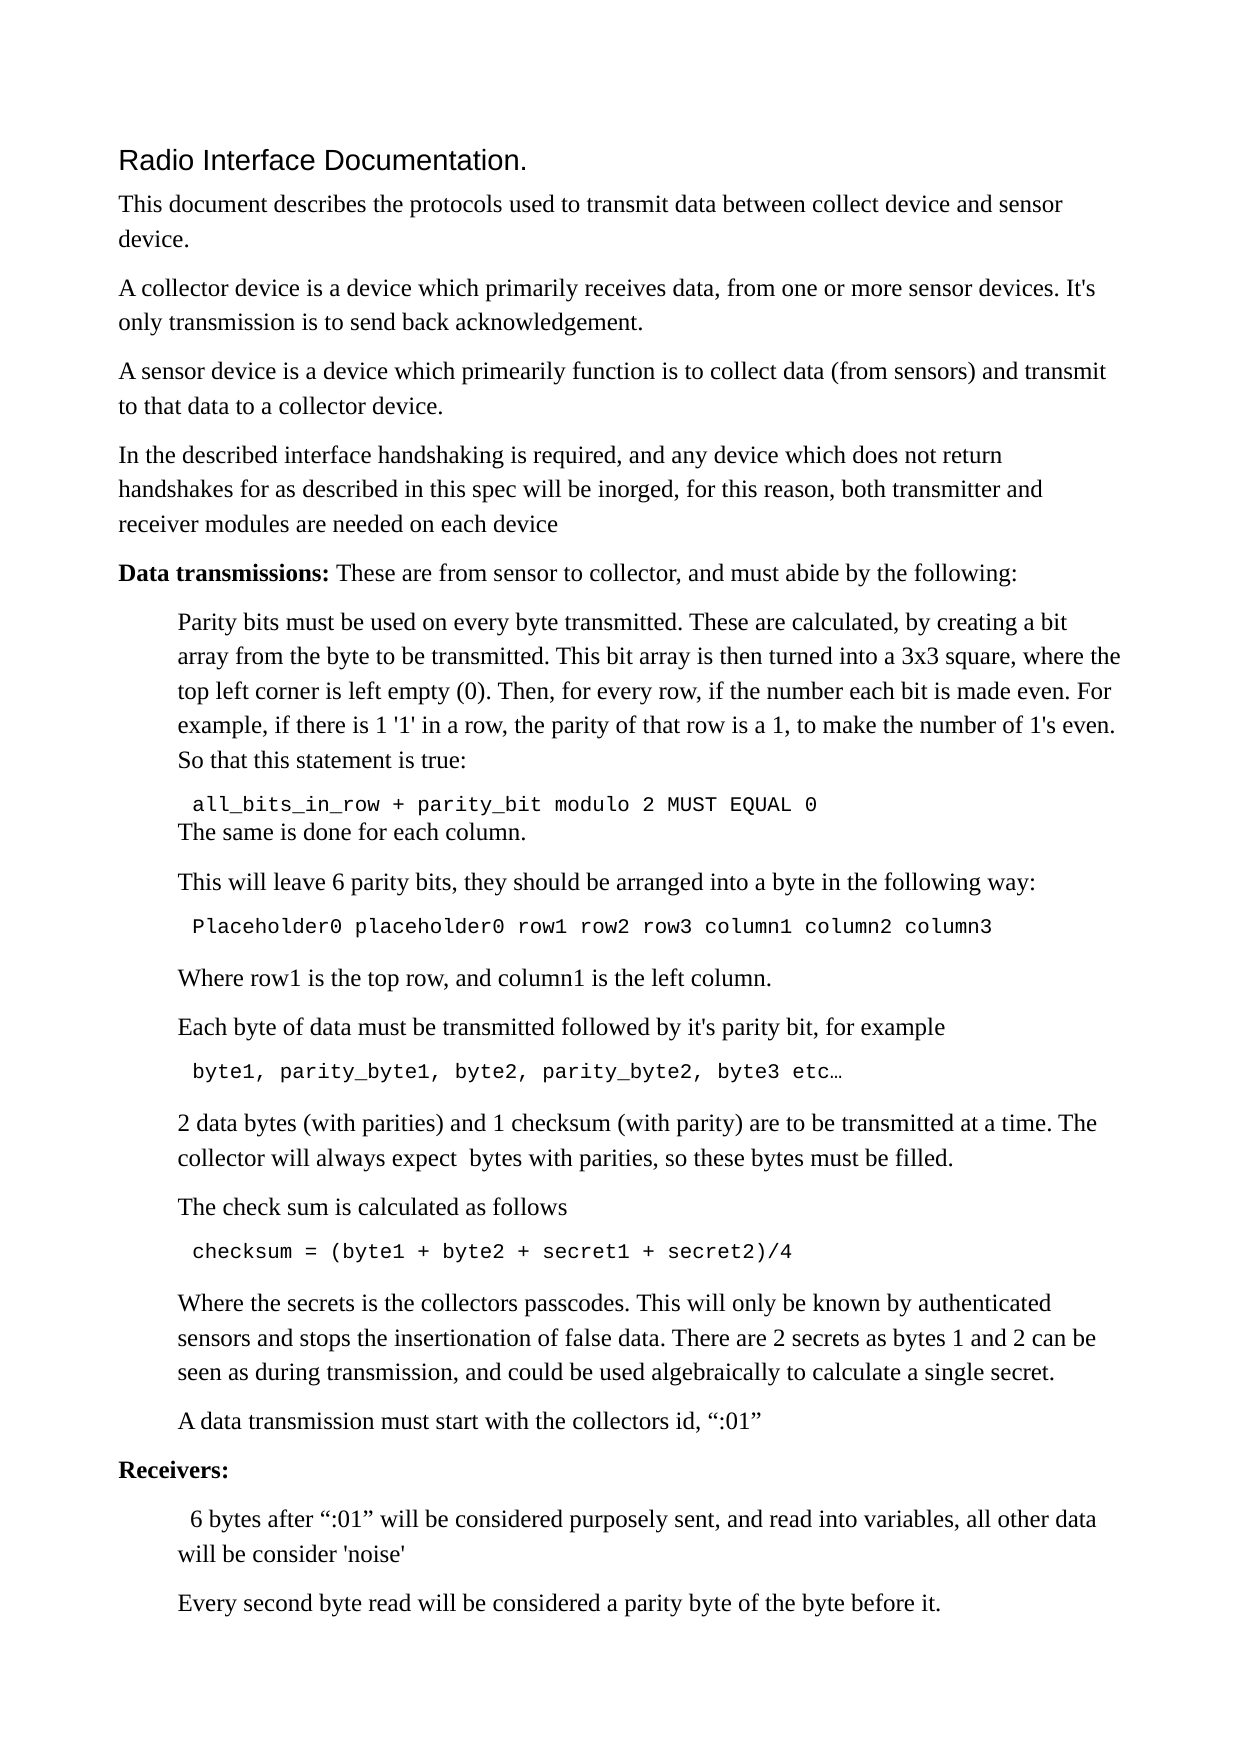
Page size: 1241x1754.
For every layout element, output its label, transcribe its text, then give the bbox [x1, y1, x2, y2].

text Every second byte read will be considered a parity byte of the byte before it. [177, 1588, 1122, 1617]
text A data transmission must start with the collectors id, “:01” [177, 1406, 1122, 1435]
text Each byte of data must be transmitted followed by it's parity bit, for example [177, 1012, 1122, 1041]
text This will leave 6 parity bits, they should be arranged into a byte in the following way: [177, 867, 1122, 895]
text Receivers: [118, 1455, 1122, 1484]
text Data transmissions: These are from sensor to collector, and must abide by the following: [118, 558, 1122, 587]
text checksum = (byte1 + byte2 + secret1 + secret2)/4 [118, 1241, 1122, 1264]
text The same is done for each column. [177, 817, 1122, 846]
text In the described interface handshaking is required, and any device which does not return handshakes for as described in this spec will be inorged, for this reason, both transmitter and receiver modules are needed on each device [118, 440, 1122, 537]
text byte1, parity_byte1, byte2, parity_byte2, byte3 etc… [118, 1061, 1122, 1085]
text 2 data bytes (with parities) and 1 checksum (with parity) are to be transmitted at a time. The collector will always expect bytes with parities, so these bytes must be filled. [177, 1108, 1122, 1172]
text Parity bits must be used on every byte transmitted. These are calculated, by creating a bit array from the byte to be transmitted. This bit array is then turned into a 3x3 square, where the top left corner is left empty (0). Then, for every row, if the number each bit is made even. For example, if there is 1 '1' in a row, the parity of that row is a 1, to make the number of 1's even. So that this statement is true: [177, 607, 1122, 773]
text A sensor device is a device which primearily function is to collect data (from sensors) and transmit to that data to a collector device. [118, 356, 1122, 419]
text 6 bytes after “:01” will be considered purposely sent, and read into variables, all other data will be consider 'noise' [177, 1504, 1122, 1568]
text all_bits_in_row + parity_bit modulo 2 MUST EQUAL 0 [118, 794, 1122, 817]
text This document describes the protocols used to transmit data between collect device and sensor device. [118, 189, 1122, 252]
text Where the secrets is the collectors passcodes. This will only be known by authenticated sensors and stops the insertionation of false data. There are 2 secrets as bytes 1 and 2 can be seen as during transmission, and could be used algebraically to calculate a single secret. [177, 1288, 1122, 1386]
text A collector device is a device which primarily receives data, from one or more sensor devices. It's only transmission is to send back acknowledgement. [118, 273, 1122, 336]
text Placeholder0 placeholder0 row1 row2 row3 column1 column2 column3 [118, 916, 1122, 939]
subtitle Radio Interface Documentation. [118, 143, 1122, 177]
text The check sum is calculated as follows [177, 1192, 1122, 1221]
text Where row1 is the top row, and column1 is the left column. [177, 963, 1122, 992]
